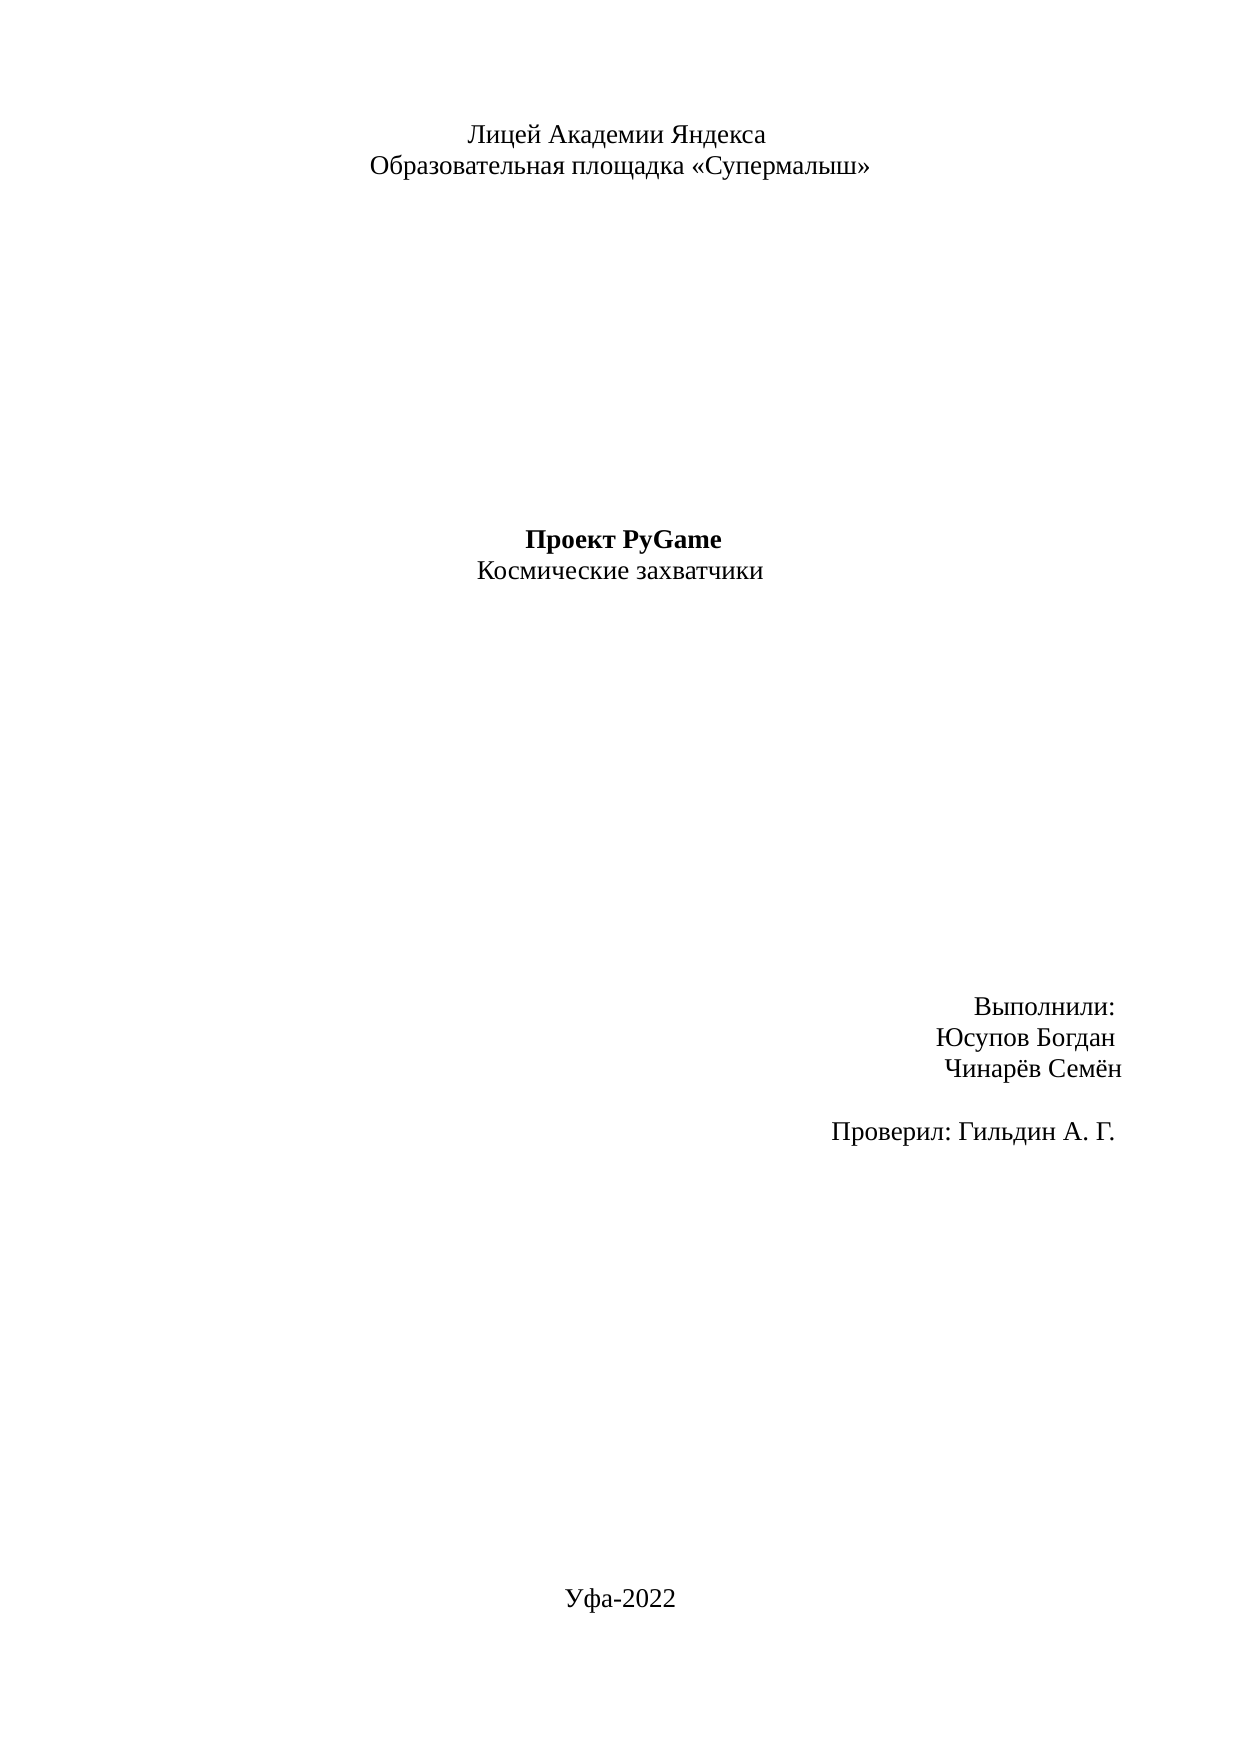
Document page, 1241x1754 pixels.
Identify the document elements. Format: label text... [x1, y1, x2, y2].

text Выполнили: [118, 990, 1122, 1021]
text Чинарёв Семён [118, 1052, 1122, 1084]
text Уфа-2022 [118, 1582, 1122, 1613]
text Юсупов Богдан [118, 1021, 1122, 1052]
text Проверил: Гильдин А. Г. [118, 1115, 1122, 1146]
text Лицей Академии Яндекса [118, 118, 1122, 149]
text Космические захватчики [118, 554, 1122, 585]
text Образовательная площадка «Супермалыш» [118, 149, 1122, 180]
text Проект PyGame [118, 523, 1122, 554]
